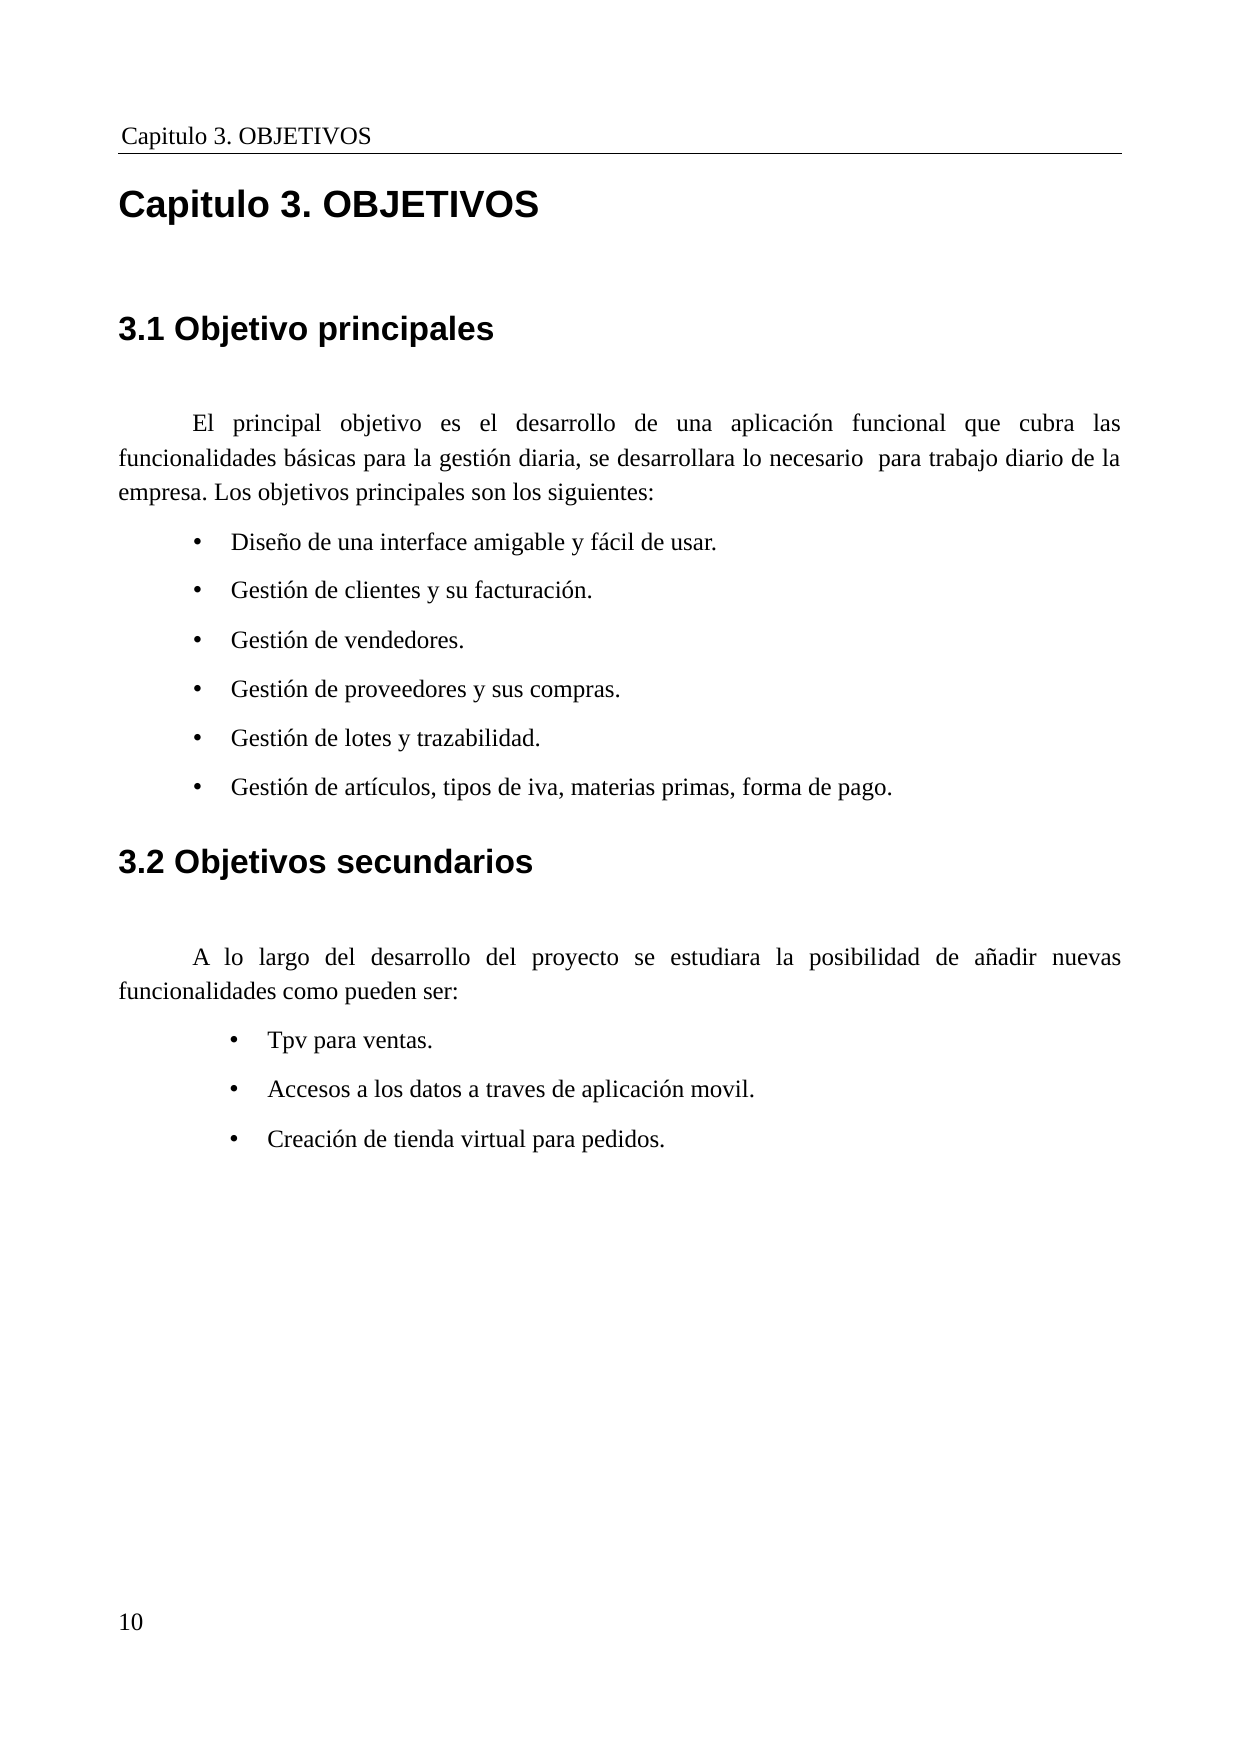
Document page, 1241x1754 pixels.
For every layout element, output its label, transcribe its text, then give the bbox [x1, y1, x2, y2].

list Diseño de una interface amigable y fácil de usar. [193, 527, 1122, 555]
list Gestión de artículos, tipos de iva, materias primas, forma de pago. [193, 772, 1122, 801]
subtitle 3.1 Objetivo principales [118, 308, 1122, 347]
list Gestión de clientes y su facturación. [193, 576, 1122, 604]
list Accesos a los datos a traves de aplicación movil. [229, 1074, 1122, 1103]
list Gestión de lotes y trazabilidad. [193, 723, 1122, 752]
subtitle Capitulo 3. OBJETIVOS [118, 182, 1122, 226]
list Gestión de vendedores. [193, 625, 1122, 653]
subtitle 3.2 Objetivos secundarios [118, 842, 1122, 880]
text A lo largo del desarrollo del proyecto se estudiara la posibilidad de añadir nuevas funcionalidades como pueden ser: [118, 942, 1122, 1005]
text El principal objetivo es el desarrollo de una aplicación funcional que cubra las funcionalidades básicas para la gestión diaria, se desarrollara lo necesario para trabajo diario de la empresa. Los objetivos principales son los siguientes: [118, 408, 1122, 506]
list Tpv para ventas. [229, 1026, 1122, 1054]
list Creación de tienda virtual para pedidos. [229, 1124, 1122, 1152]
list Gestión de proveedores y sus compras. [193, 674, 1122, 702]
